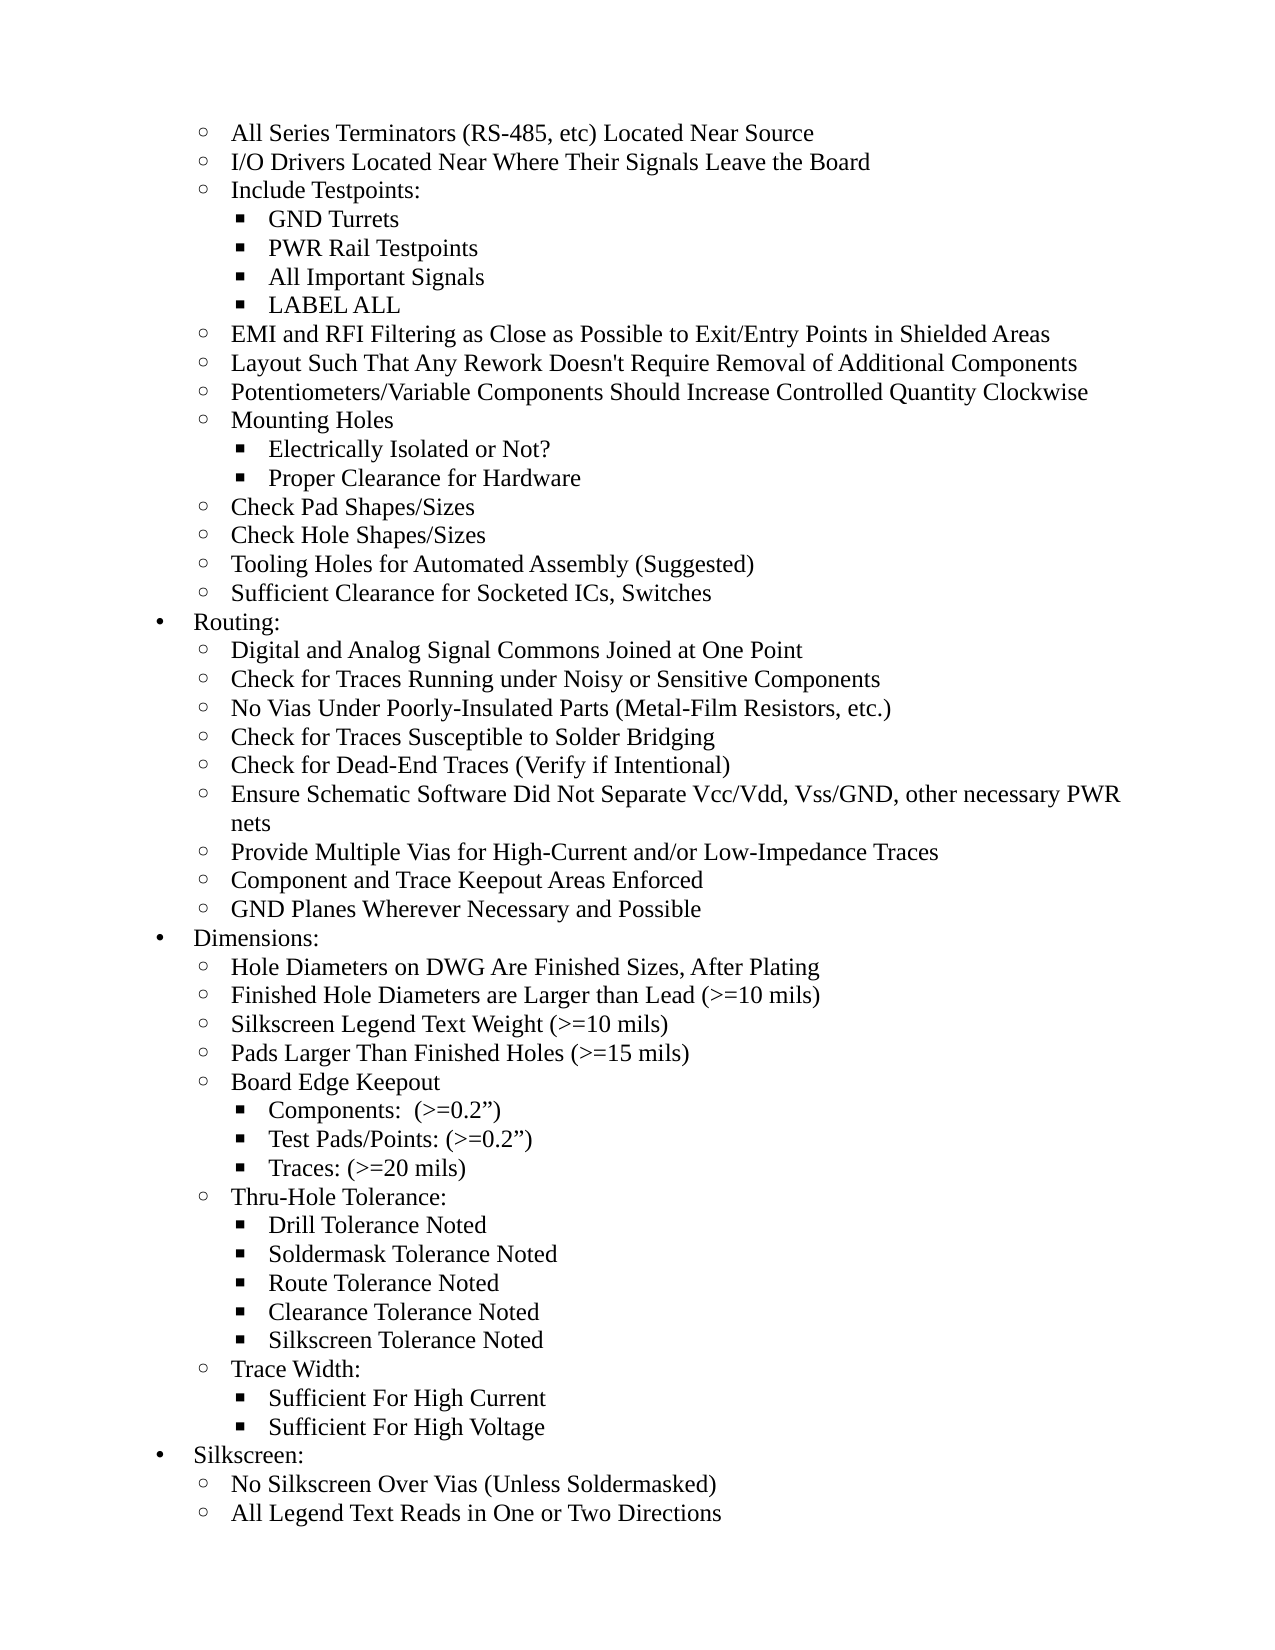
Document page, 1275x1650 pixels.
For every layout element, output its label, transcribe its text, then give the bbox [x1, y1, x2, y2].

list Proper Clearance for Hardware [231, 463, 1157, 492]
list GND Planes Wherever Necessary and Possible [193, 894, 1157, 923]
list Provide Multiple Vias for High-Current and/or Low-Impedance Traces [193, 837, 1157, 866]
list Silkscreen: [156, 1441, 1157, 1469]
list PWR Rail Testpoints [231, 233, 1157, 262]
list Digital and Analog Signal Commons Joined at One Point [193, 636, 1157, 664]
list Layout Such That Any Rework Doesn't Require Removal of Additional Components [193, 348, 1157, 377]
list No Vias Under Poorly-Insulated Parts (Metal-Film Resistors, etc.) [193, 693, 1157, 722]
list Include Testpoints: [193, 176, 1157, 204]
list Sufficient For High Current [231, 1383, 1157, 1412]
list Drill Tolerance Noted [231, 1211, 1157, 1239]
list All Series Terminators (RS-485, etc) Located Near Source [193, 118, 1157, 147]
list Silkscreen Tolerance Noted [231, 1326, 1157, 1354]
list All Legend Text Reads in One or Two Directions [193, 1498, 1157, 1527]
list Check for Dead-End Traces (Verify if Intentional) [193, 751, 1157, 779]
list Trace Width: [193, 1354, 1157, 1383]
list Sufficient Clearance for Socketed ICs, Switches [193, 578, 1157, 607]
list Dimensions: [156, 923, 1157, 952]
list GND Turrets [231, 204, 1157, 233]
list Board Edge Keepout [193, 1067, 1157, 1096]
list LABEL ALL [231, 291, 1157, 319]
list Hole Diameters on DWG Are Finished Sizes, After Plating [193, 952, 1157, 981]
list Pads Larger Than Finished Holes (>=15 mils) [193, 1038, 1157, 1067]
list Ensure Schematic Software Did Not Separate Vcc/Vdd, Vss/GND, other necessary PWR nets [193, 779, 1157, 837]
list Route Tolerance Noted [231, 1268, 1157, 1297]
list Component and Trace Keepout Areas Enforced [193, 866, 1157, 894]
list No Silkscreen Over Vias (Unless Soldermasked) [193, 1469, 1157, 1498]
list Finished Hole Diameters are Larger than Lead (>=10 mils) [193, 981, 1157, 1009]
list Components: (>=0.2”) [231, 1096, 1157, 1124]
list Tooling Holes for Automated Assembly (Suggested) [193, 549, 1157, 578]
list Check for Traces Susceptible to Solder Bridging [193, 722, 1157, 751]
list Thru-Hole Tolerance: [193, 1182, 1157, 1211]
list Sufficient For High Voltage [231, 1412, 1157, 1441]
list Silkscreen Legend Text Weight (>=10 mils) [193, 1009, 1157, 1038]
list EMI and RFI Filtering as Close as Possible to Exit/Entry Points in Shielded Areas [193, 319, 1157, 348]
list Mounting Holes [193, 406, 1157, 434]
list Check Hole Shapes/Sizes [193, 521, 1157, 549]
list All Important Signals [231, 262, 1157, 291]
list Routing: [156, 607, 1157, 636]
list Electrically Isolated or Not? [231, 434, 1157, 463]
list Soldermask Tolerance Noted [231, 1239, 1157, 1268]
list Clearance Tolerance Noted [231, 1297, 1157, 1326]
list Traces: (>=20 mils) [231, 1153, 1157, 1182]
list Test Pads/Points: (>=0.2”) [231, 1124, 1157, 1153]
list Check for Traces Running under Noisy or Sensitive Components [193, 664, 1157, 693]
list Potentiometers/Variable Components Should Increase Controlled Quantity Clockwise [193, 377, 1157, 406]
list I/O Drivers Located Near Where Their Signals Leave the Board [193, 147, 1157, 176]
list Check Pad Shapes/Sizes [193, 492, 1157, 521]
